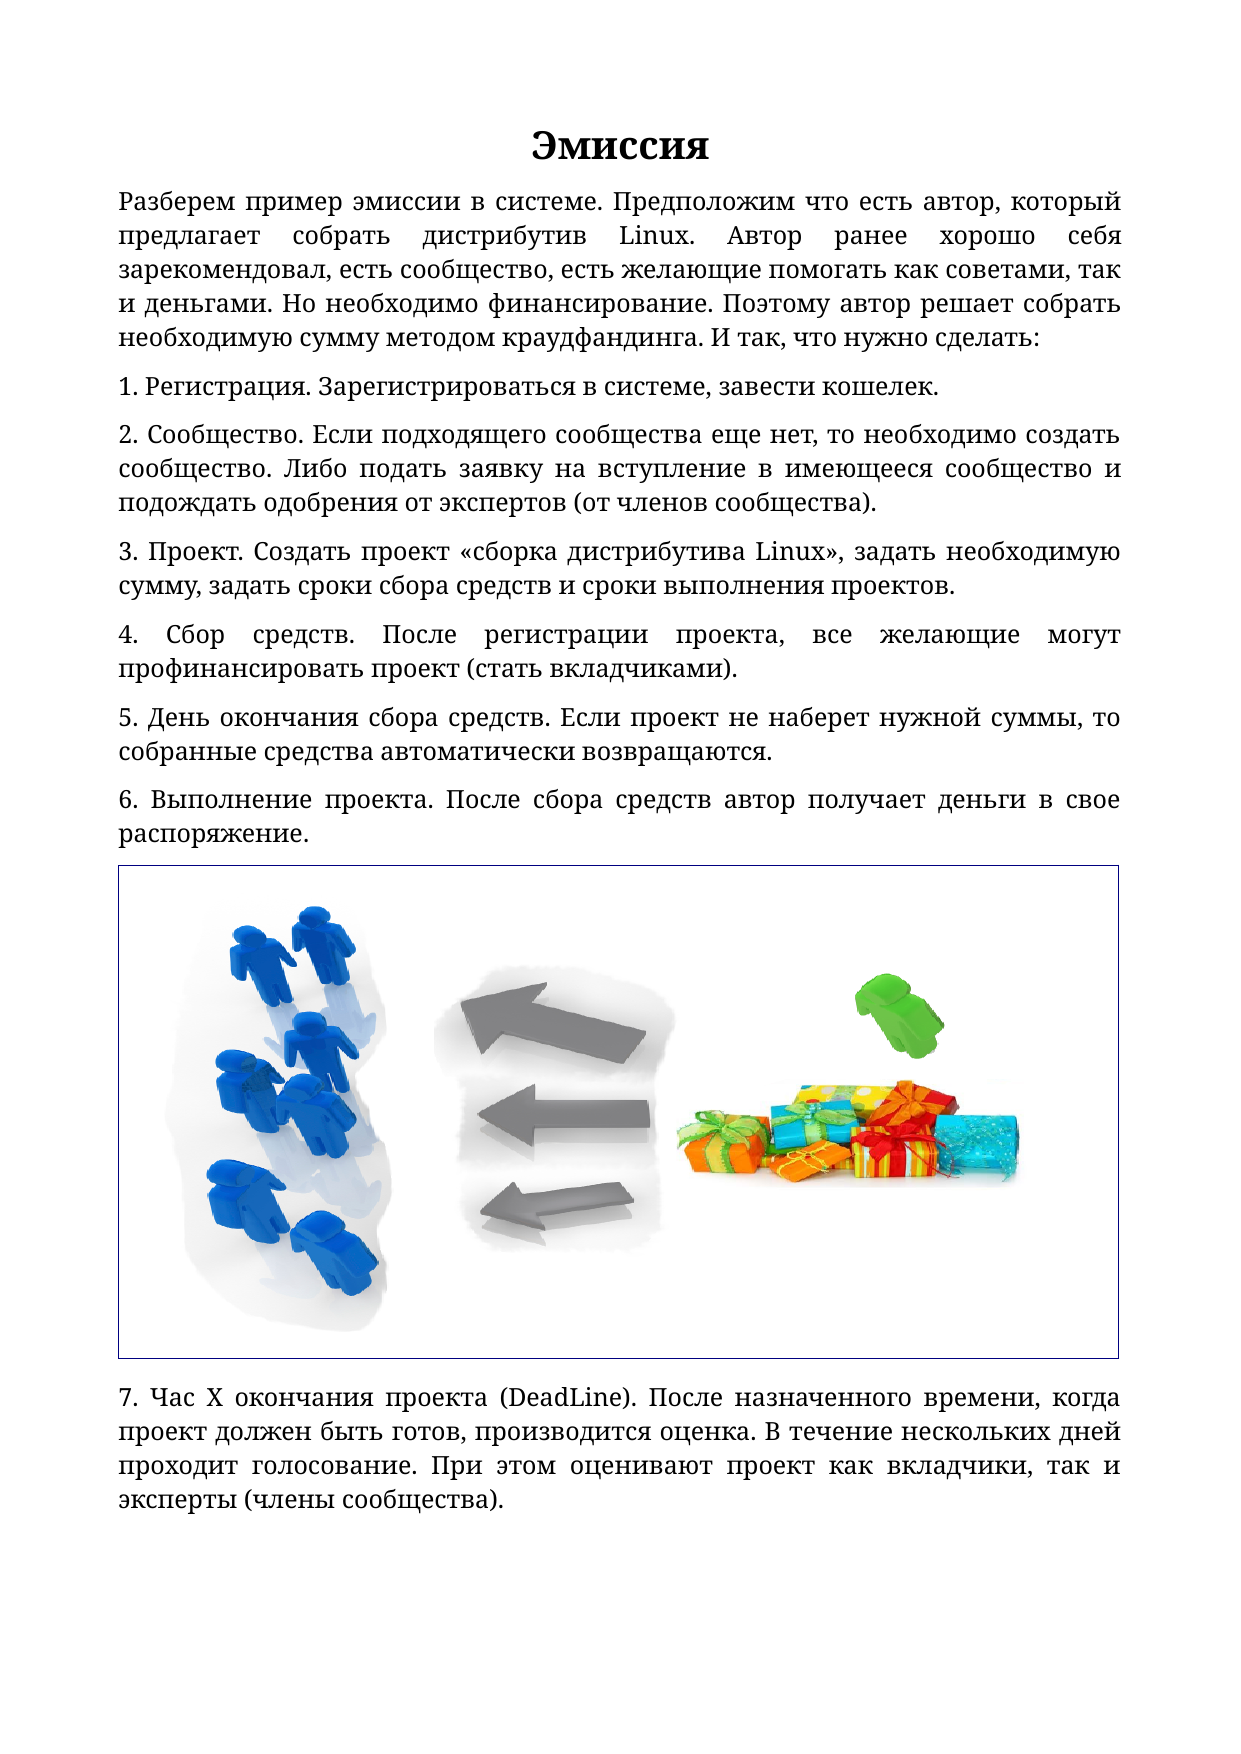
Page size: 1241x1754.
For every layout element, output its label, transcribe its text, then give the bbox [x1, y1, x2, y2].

text 1. Регистрация. Зарегистрироваться в системе, завести кошелек. [118, 368, 1122, 402]
picture [119, 866, 1118, 1358]
subtitle Эмиссия [118, 118, 1122, 171]
text 3. Проект. Создать проект «сборка дистрибутива Linux», задать необходимую сумму, задать сроки сбора средств и сроки выполнения проектов. [118, 534, 1122, 602]
text Разберем пример эмиссии в системе. Предположим что есть автор, который предлагает собрать дистрибутив Linux. Автор ранее хорошо себя зарекомендовал, есть сообщество, есть желающие помогать как советами, так и деньгами. Но необходимо финансирование. Поэтому автор решает собрать необходимую сумму методом краудфандинга. И так, что нужно сделать: [118, 183, 1122, 354]
text 6. Выполнение проекта. После сбора средств автор получает деньги в свое распоряжение. [118, 782, 1122, 850]
text 4. Сбор средств. После регистрации проекта, все желающие могут профинансировать проект (стать вкладчиками). [118, 616, 1122, 684]
text 2. Сообщество. Если подходящего сообщества еще нет, то необходимо создать сообщество. Либо подать заявку на вступление в имеющееся сообщество и подождать одобрения от экспертов (от членов сообщества). [118, 417, 1122, 519]
text 5. День окончания сбора средств. Если проект не наберет нужной суммы, то собранные средства автоматически возвращаются. [118, 699, 1122, 767]
text 7. Час X окончания проекта (DeadLine). После назначенного времени, когда проект должен быть готов, производится оценка. В течение нескольких дней проходит голосование. При этом оценивают проект как вкладчики, так и эксперты (члены сообщества). [118, 1379, 1122, 1515]
